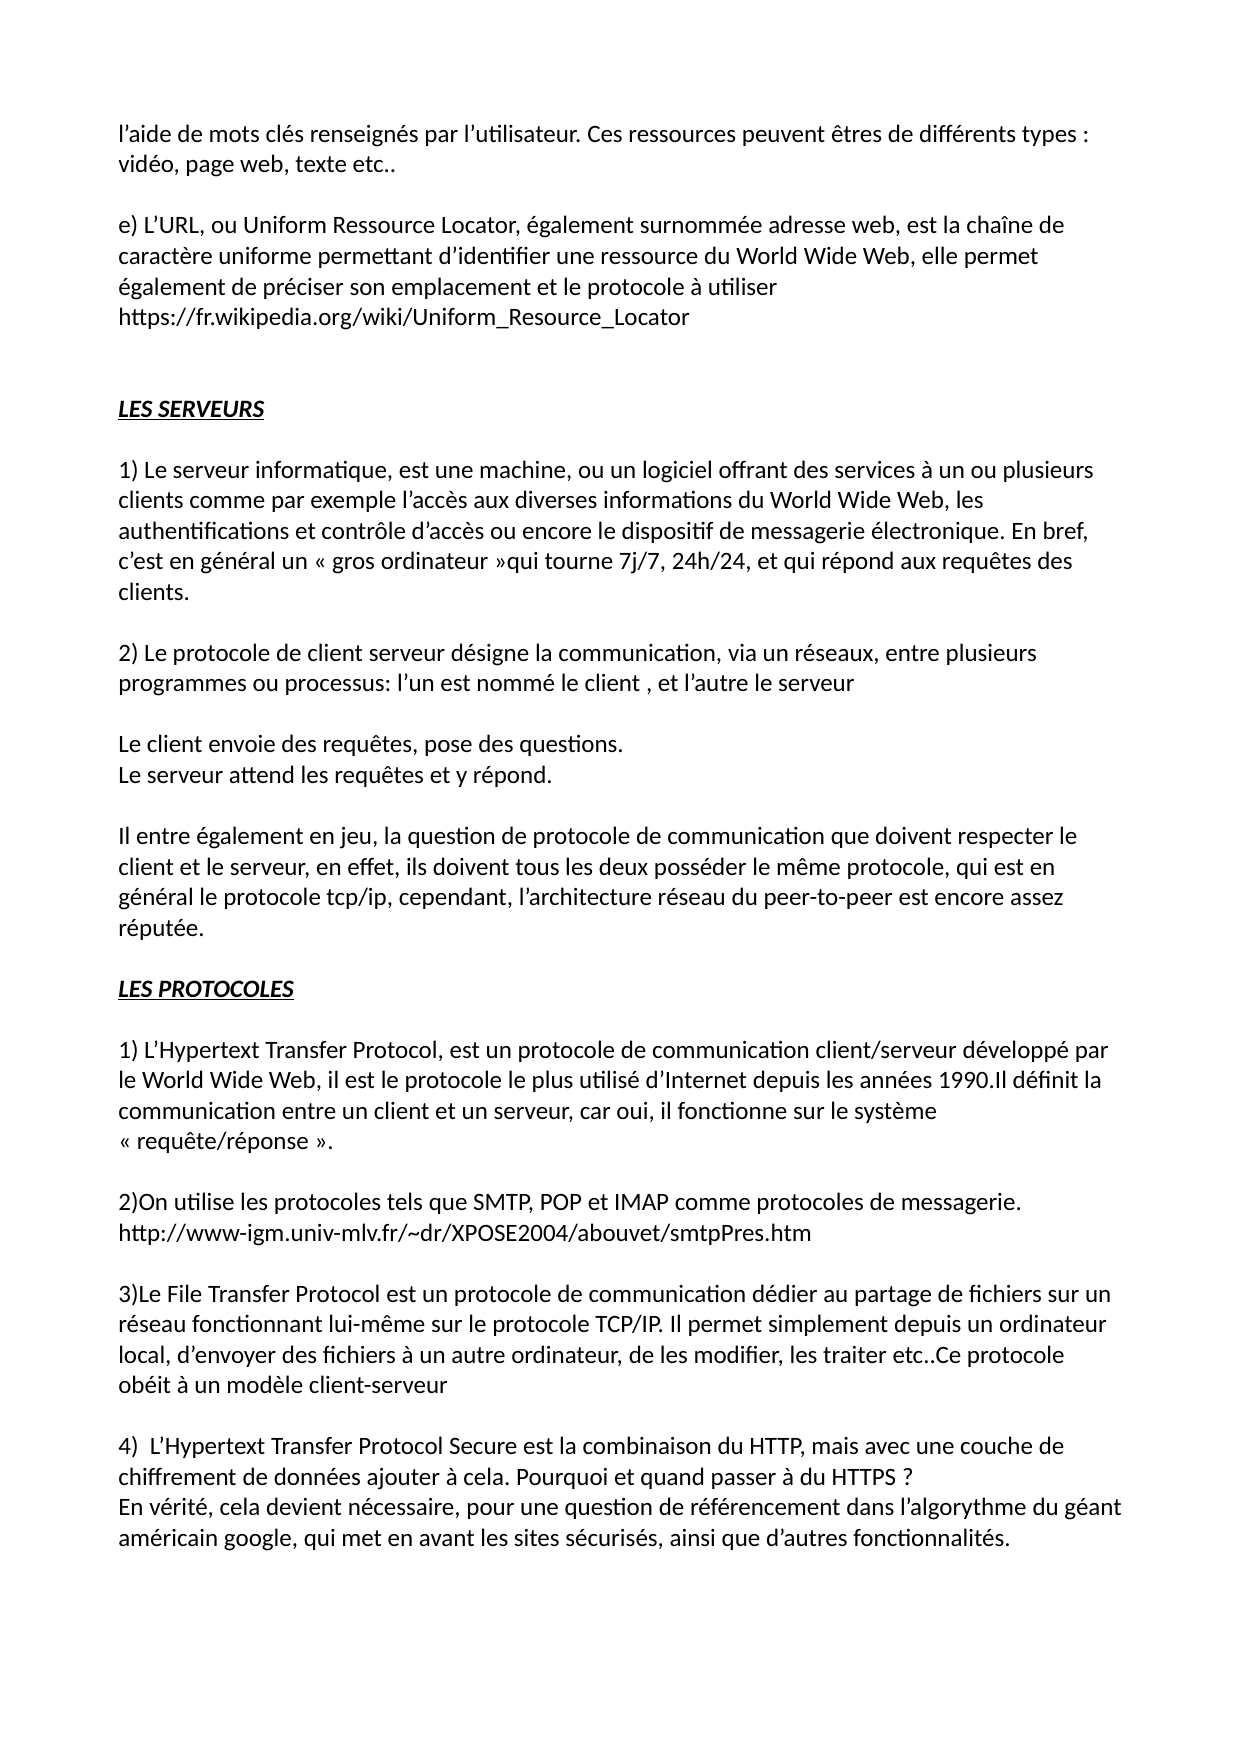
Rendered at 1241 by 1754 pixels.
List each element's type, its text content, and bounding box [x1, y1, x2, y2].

text 1) Le serveur informatique, est une machine, ou un logiciel offrant des services à un ou plusieurs clients comme par exemple l’accès aux diverses informations du World Wide Web, les authentifications et contrôle d’accès ou encore le dispositif de messagerie électronique. En bref, c’est en général un « gros ordinateur »qui tourne 7j/7, 24h/24, et qui répond aux requêtes des clients. [118, 454, 1122, 606]
text En vérité, cela devient nécessaire, pour une question de référencement dans l’algorythme du géant américain google, qui met en avant les sites sécurisés, ainsi que d’autres fonctionnalités. [118, 1492, 1122, 1553]
text LES SERVEURS [118, 393, 1122, 423]
text e) L’URL, ou Uniform Ressource Locator, également surnommée adresse web, est la chaîne de caractère uniforme permettant d’identifier une ressource du World Wide Web, elle permet également de préciser son emplacement et le protocole à utiliser [118, 210, 1122, 301]
text http://www-igm.univ-mlv.fr/~dr/XPOSE2004/abouvet/smtpPres.htm [118, 1217, 1122, 1247]
text Il entre également en jeu, la question de protocole de communication que doivent respecter le client et le serveur, en effet, ils doivent tous les deux posséder le même protocole, qui est en général le protocole tcp/ip, cependant, l’architecture réseau du peer-to-peer est encore assez réputée. [118, 820, 1122, 942]
text l’aide de mots clés renseignés par l’utilisateur. Ces ressources peuvent êtres de différents types : vidéo, page web, texte etc.. [118, 118, 1122, 179]
text 1) L’Hypertext Transfer Protocol, est un protocole de communication client/serveur développé par le World Wide Web, il est le protocole le plus utilisé d’Internet depuis les années 1990.Il définit la communication entre un client et un serveur, car oui, il fonctionne sur le système « requête/réponse ». [118, 1034, 1122, 1156]
text Le client envoie des requêtes, pose des questions. [118, 728, 1122, 759]
text 4) L’Hypertext Transfer Protocol Secure est la combinaison du HTTP, mais avec une couche de chiffrement de données ajouter à cela. Pourquoi et quand passer à du HTTPS ? [118, 1431, 1122, 1492]
text LES PROTOCOLES [118, 973, 1122, 1003]
text 2) Le protocole de client serveur désigne la communication, via un réseaux, entre plusieurs programmes ou processus: l’un est nommé le client , et l’autre le serveur [118, 637, 1122, 698]
text 3)Le File Transfer Protocol est un protocole de communication dédier au partage de fichiers sur un réseau fonctionnant lui-même sur le protocole TCP/IP. Il permet simplement depuis un ordinateur local, d’envoyer des fichiers à un autre ordinateur, de les modifier, les traiter etc..Ce protocole obéit à un modèle client-serveur [118, 1278, 1122, 1400]
text 2)On utilise les protocoles tels que SMTP, POP et IMAP comme protocoles de messagerie. [118, 1186, 1122, 1217]
text https://fr.wikipedia.org/wiki/Uniform_Resource_Locator [118, 301, 1122, 332]
text Le serveur attend les requêtes et y répond. [118, 759, 1122, 789]
